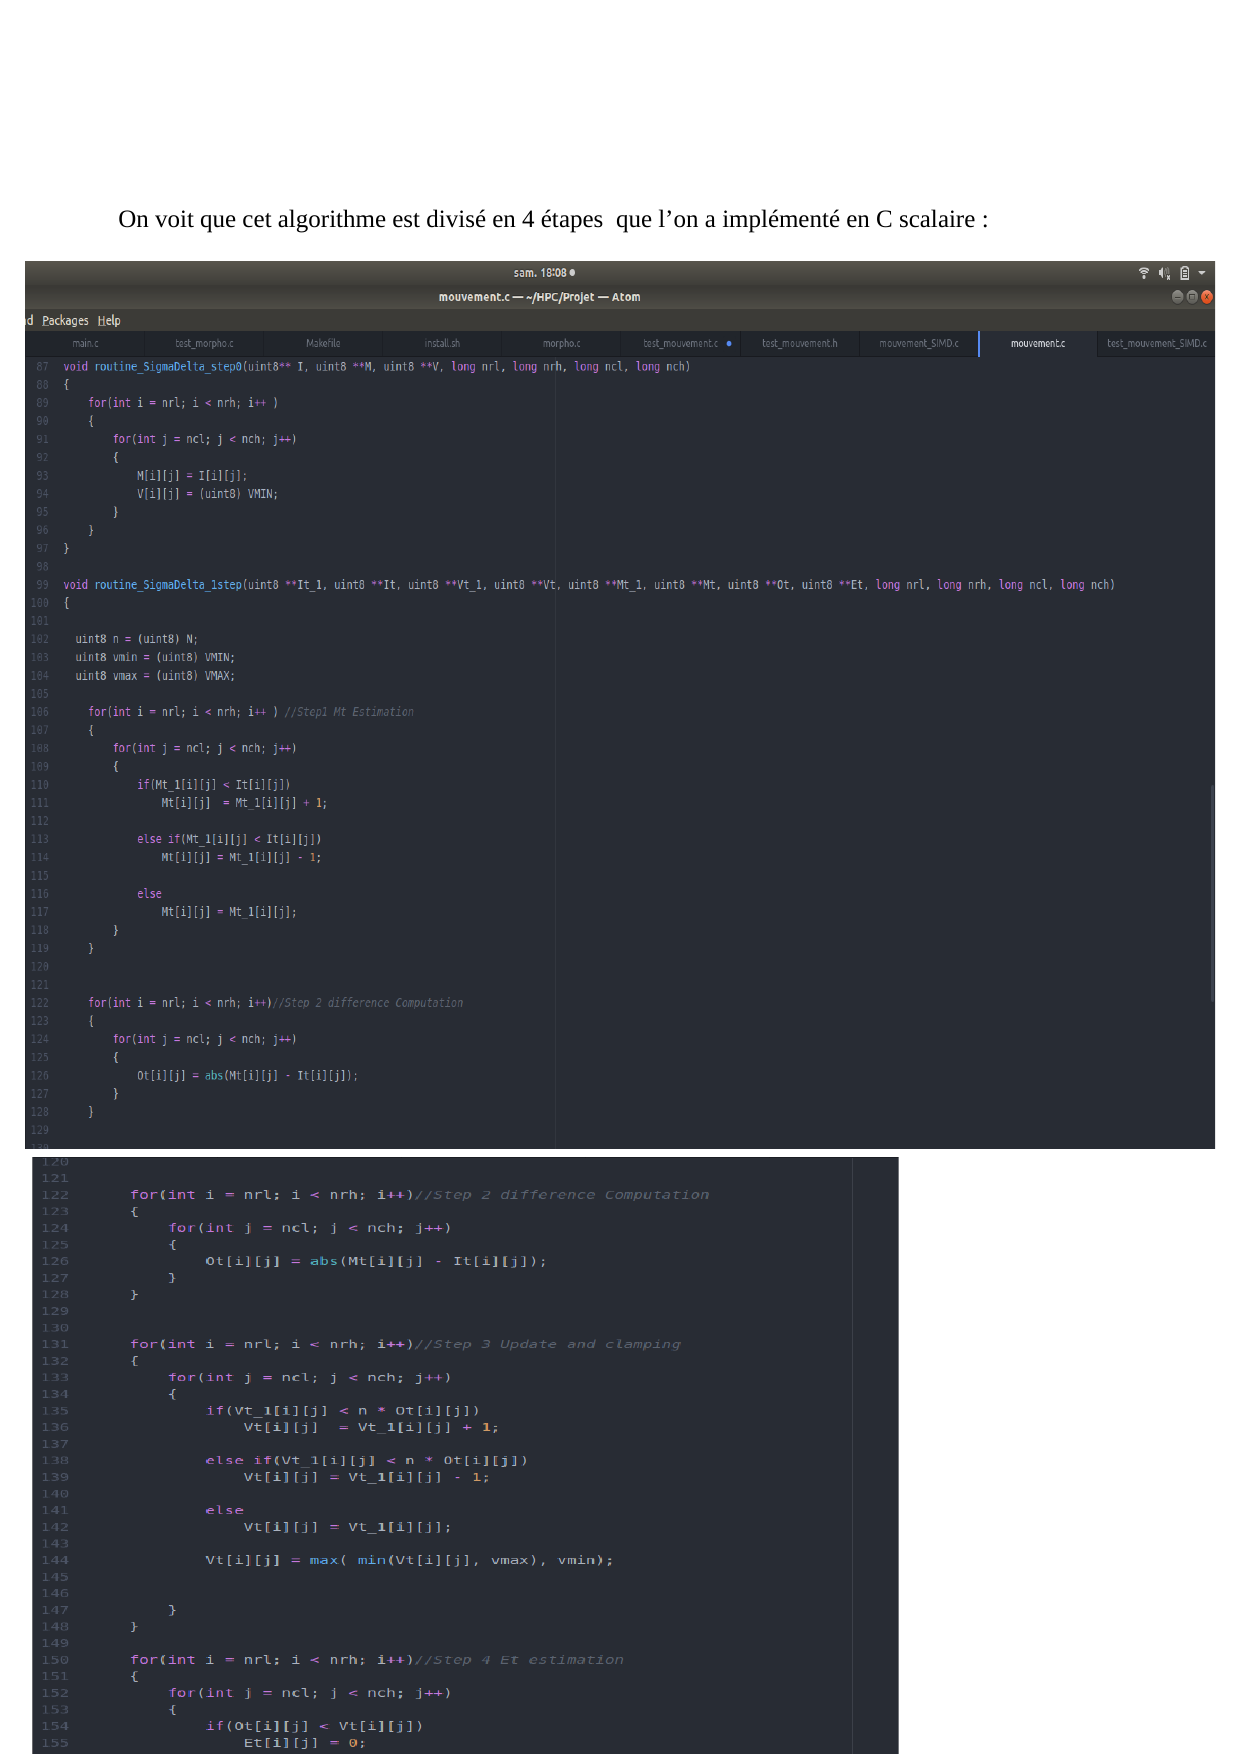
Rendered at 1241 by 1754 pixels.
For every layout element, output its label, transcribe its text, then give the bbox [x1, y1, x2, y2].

text On voit que cet algorithme est divisé en 4 étapes que l’on a implémenté en C scalaire : [118, 204, 1122, 233]
picture [32, 1157, 423, 1754]
picture [25, 261, 1216, 1149]
